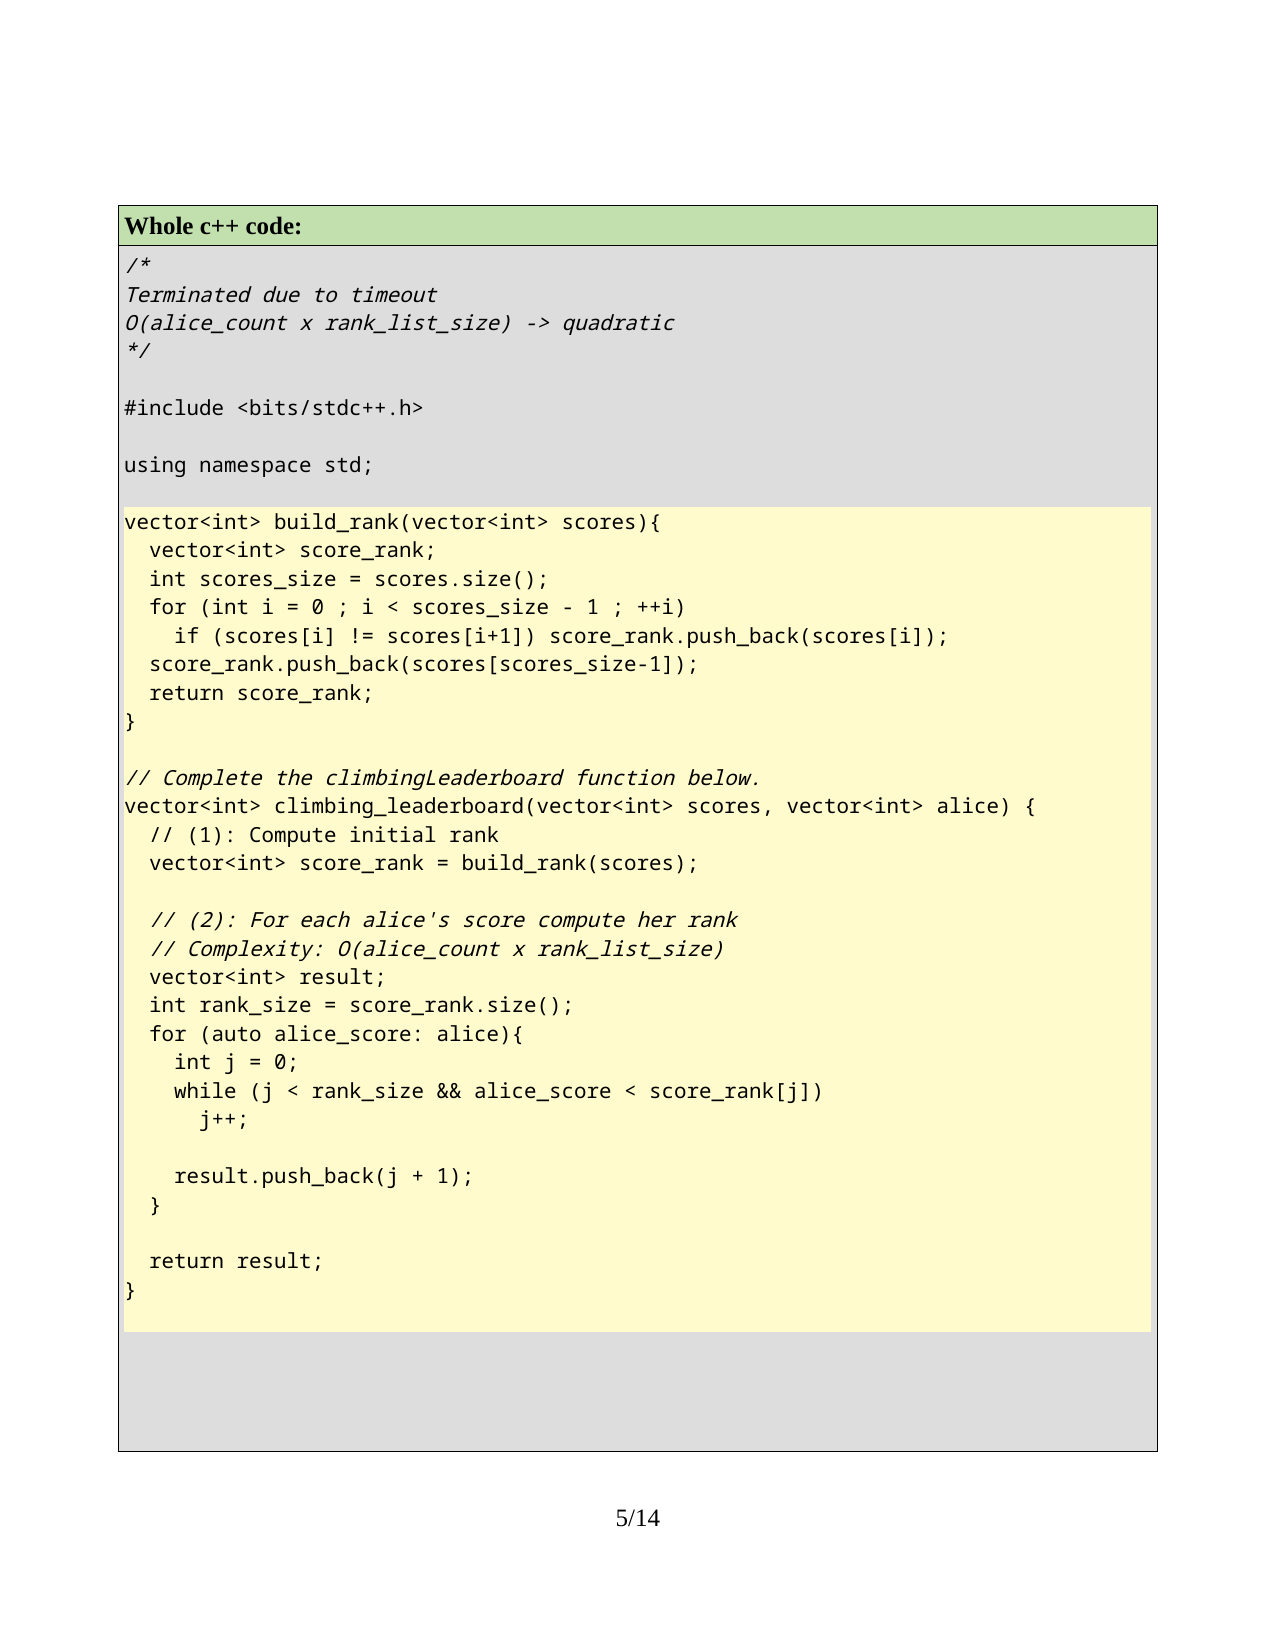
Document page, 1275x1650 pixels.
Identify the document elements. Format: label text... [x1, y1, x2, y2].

table_cell /* Terminated due to timeout O(alice_count x rank_list_size) -> quadratic */ #include <bits/stdc++.h> using namespace std; vector<int> build_rank(vector<int> scores){ vector<int> score_rank; int scores_size = scores.size(); for (int i = 0 ; i < scores_size - 1 ; ++i) if (scores[i] != scores[i+1]) score_rank.push_back(scores[i]); score_rank.push_back(scores[scores_size-1]); return score_rank; } // Complete the climbingLeaderboard function below. vector<int> climbing_leaderboard(vector<int> scores, vector<int> alice) { // (1): Compute initial rank vector<int> score_rank = build_rank(scores); // (2): For each alice's score compute her rank // Complexity: O(alice_count x rank_list_size) vector<int> result; int rank_size = score_rank.size(); for (auto alice_score: alice){ int j = 0; while (j < rank_size && alice_score < score_rank[j]) j++; result.push_back(j + 1); } return result; } [119, 246, 1157, 1451]
table_header Whole c++ code: [119, 206, 1157, 245]
